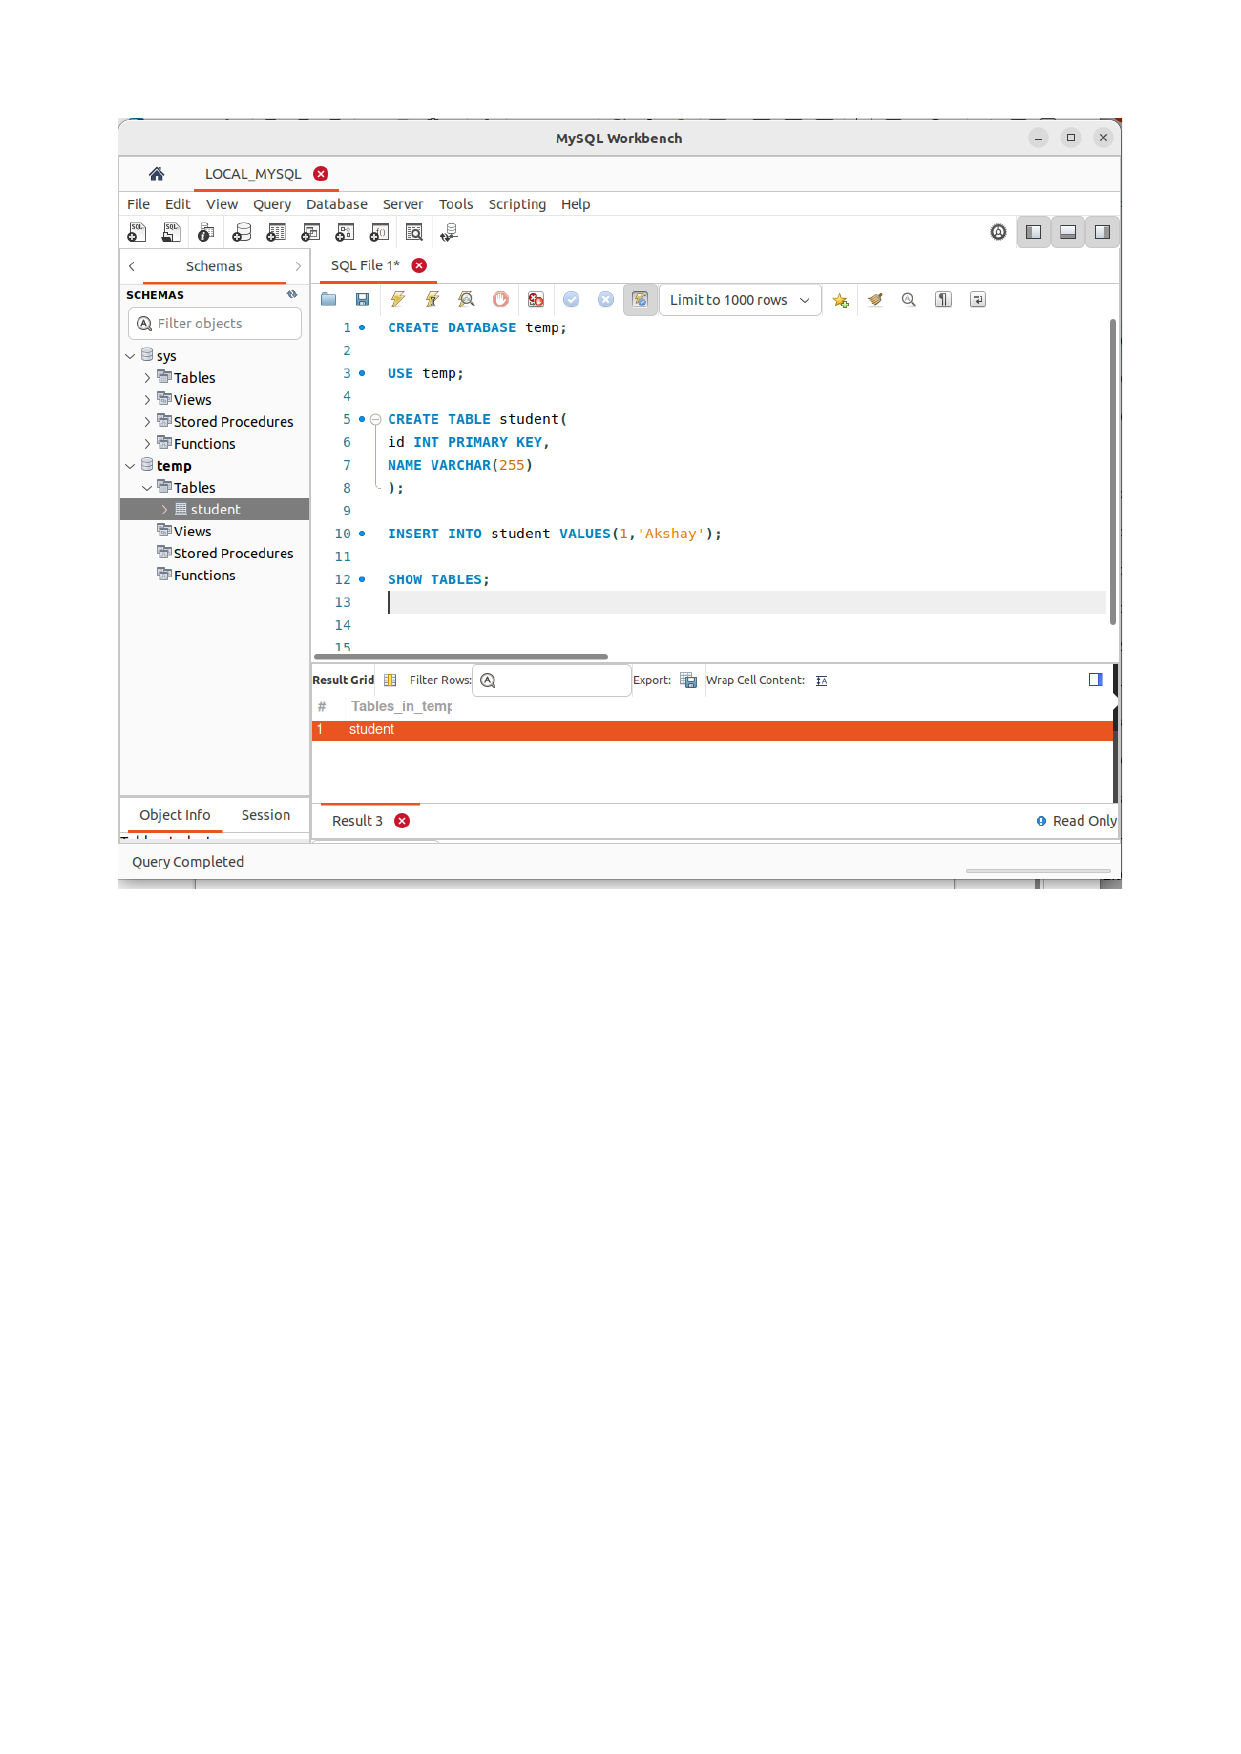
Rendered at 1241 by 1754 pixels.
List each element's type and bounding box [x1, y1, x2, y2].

picture [118, 118, 1123, 889]
